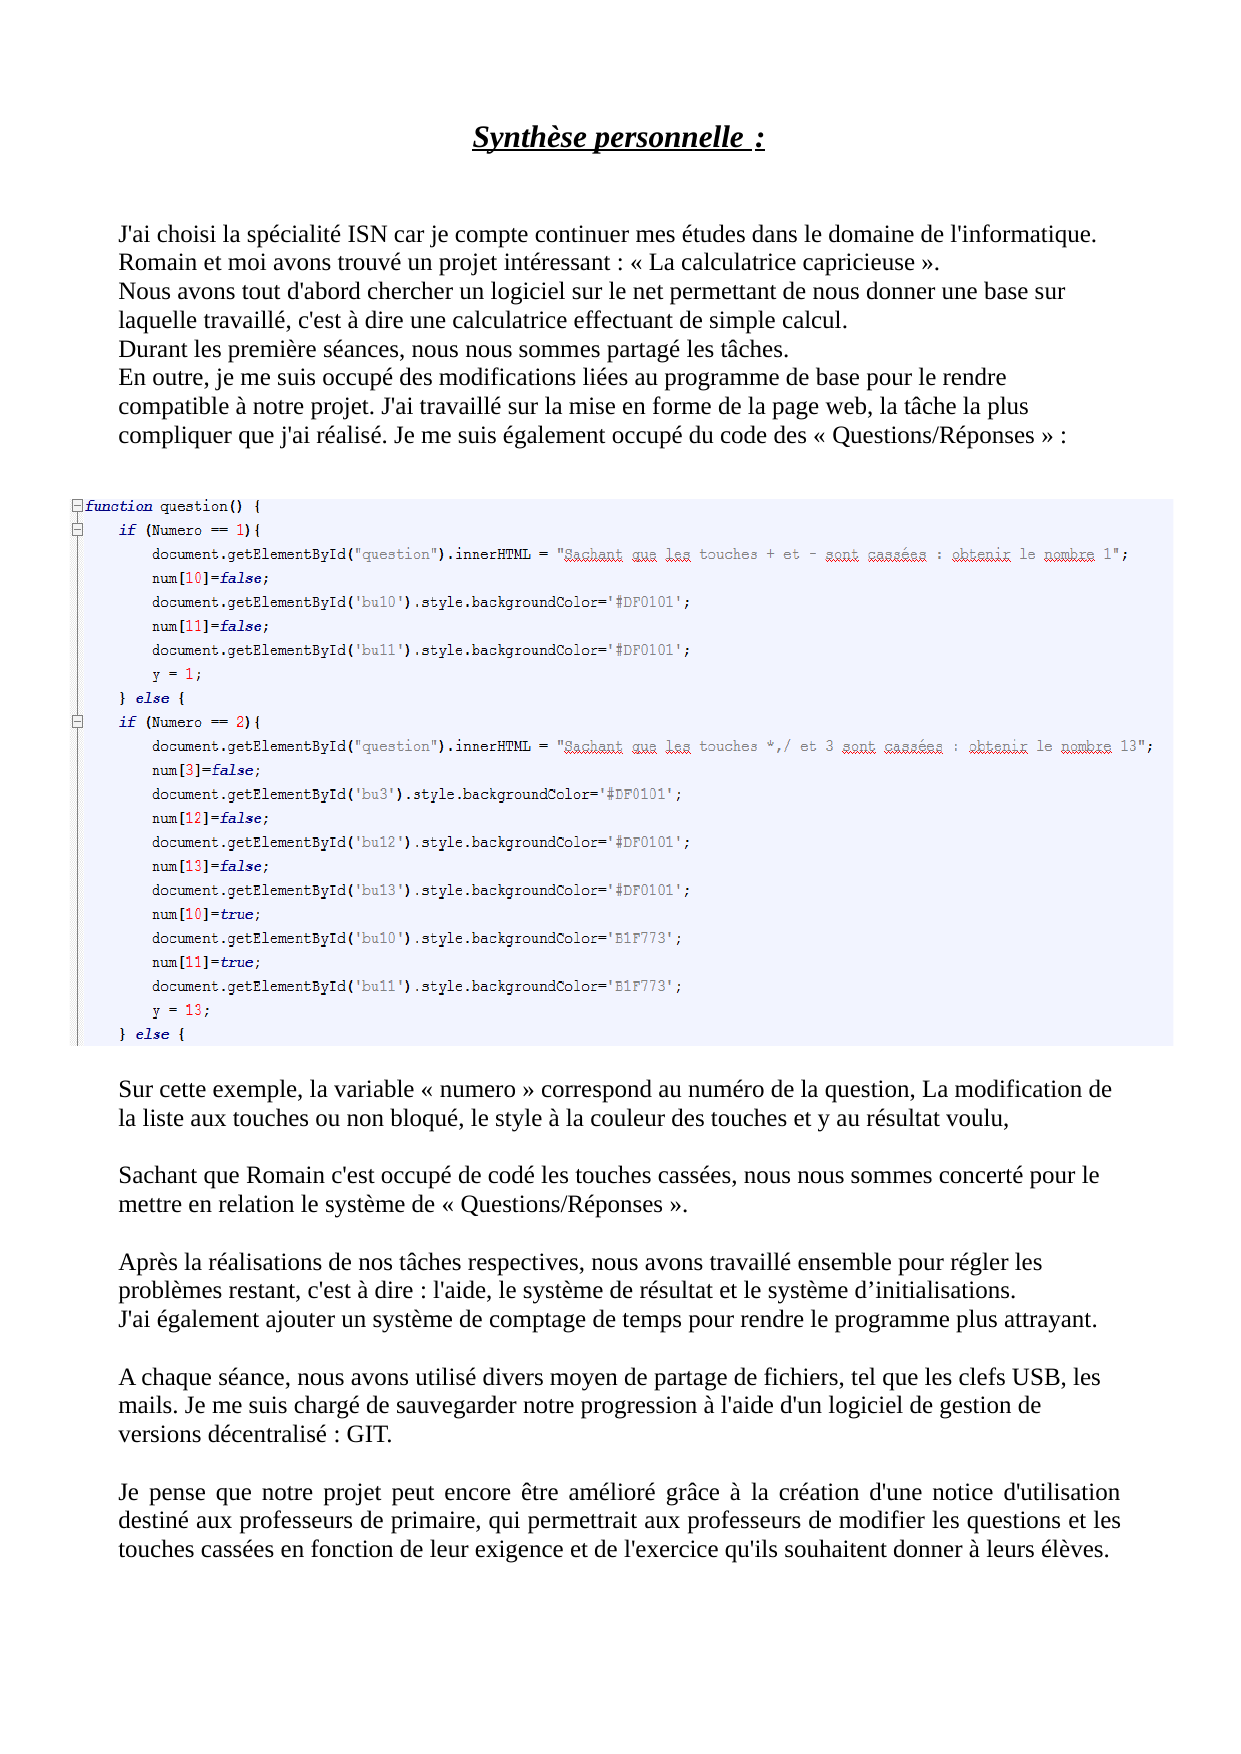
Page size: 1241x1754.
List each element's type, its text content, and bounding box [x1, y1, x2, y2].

text Je pense que notre projet peut encore être amélioré grâce à la création d'une notice d'utilisation destiné aux professeurs de primaire, qui permettrait aux professeurs de modifier les questions et les touches cassées en fonction de leur exigence et de l'exercice qu'ils souhaitent donner à leurs élèves. [118, 1477, 1122, 1563]
text Sachant que Romain c'est occupé de codé les touches cassées, nous nous sommes concerté pour le mettre en relation le système de « Questions/Réponses ». [118, 1160, 1122, 1218]
text Durant les première séances, nous nous sommes partagé les tâches. [118, 334, 1122, 362]
text J'ai également ajouter un système de comptage de temps pour rendre le programme plus attrayant. [118, 1304, 1122, 1333]
text Sur cette exemple, la variable « numero » correspond au numéro de la question, La modification de la liste aux touches ou non bloqué, le style à la couleur des touches et y au résultat voulu, [118, 1074, 1122, 1132]
text Synthèse personnelle : [118, 118, 1122, 154]
text A chaque séance, nous avons utilisé divers moyen de partage de fichiers, tel que les clefs USB, les mails. Je me suis chargé de sauvegarder notre progression à l'aide d'un logiciel de gestion de versions décentralisé : GIT. [118, 1362, 1122, 1448]
text Nous avons tout d'abord chercher un logiciel sur le net permettant de nous donner une base sur laquelle travaillé, c'est à dire une calculatrice effectuant de simple calcul. [118, 276, 1122, 334]
text En outre, je me suis occupé des modifications liées au programme de base pour le rendre compatible à notre projet. J'ai travaillé sur la mise en forme de la page web, la tâche la plus compliquer que j'ai réalisé. Je me suis également occupé du code des « Questions/Réponses » : [118, 362, 1122, 449]
text Après la réalisations de nos tâches respectives, nous avons travaillé ensemble pour régler les problèmes restant, c'est à dire : l'aide, le système de résultat et le système d’initialisations. [118, 1247, 1122, 1304]
text Romain et moi avons trouvé un projet intéressant : « La calculatrice capricieuse ». [118, 247, 1122, 276]
text J'ai choisi la spécialité ISN car je compte continuer mes études dans le domaine de l'informatique. [118, 219, 1122, 247]
